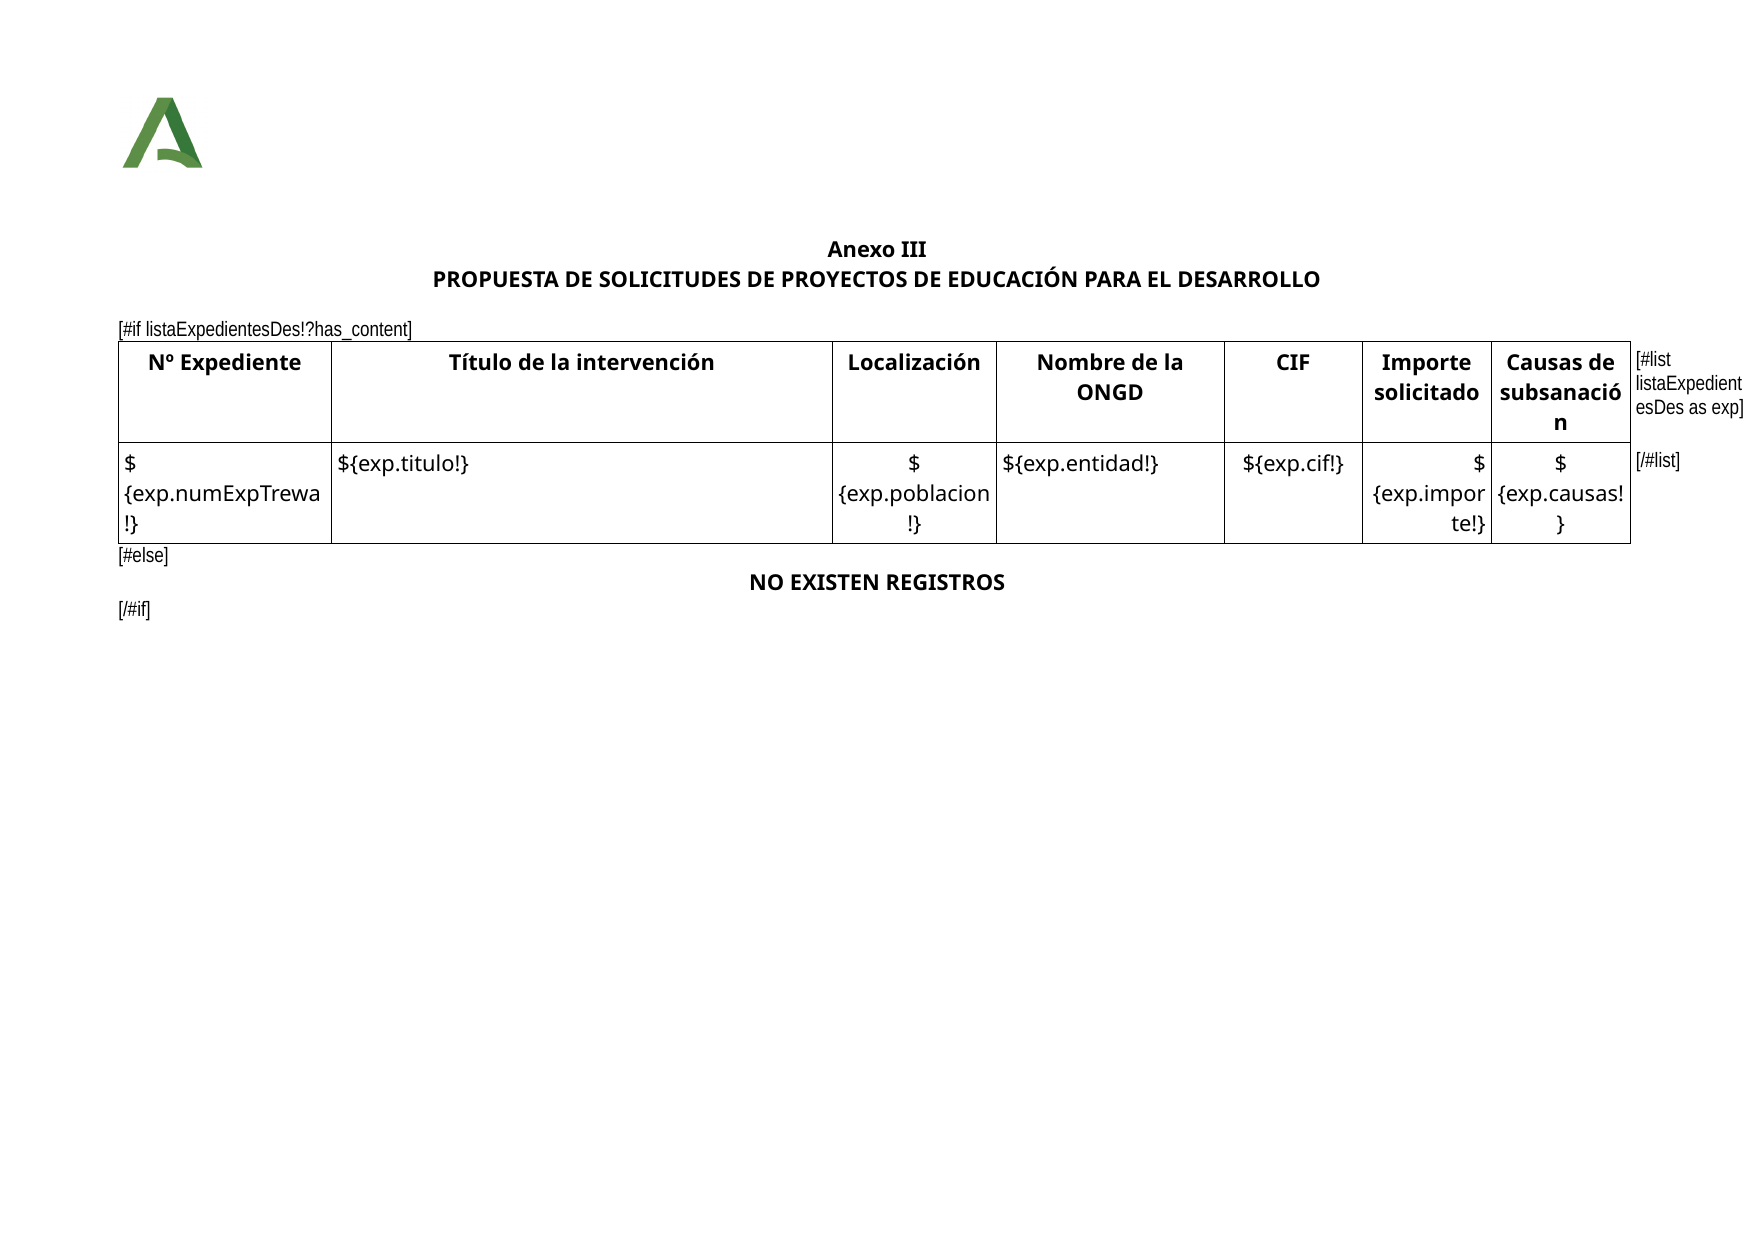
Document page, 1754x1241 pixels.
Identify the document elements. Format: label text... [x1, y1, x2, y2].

text NO EXISTEN REGISTROS [118, 567, 1636, 597]
table_header Título de la intervención [332, 342, 832, 442]
text Anexo III [118, 234, 1636, 264]
text PROPUESTA DE SOLICITUDES DE PROYECTOS DE EDUCACIÓN PARA EL DESARROLLO [118, 264, 1636, 293]
table_cell ${exp.titulo!} [332, 443, 832, 543]
table_cell ${exp.cif!} [1225, 443, 1362, 543]
picture [118, 93, 207, 172]
text [#if listaExpedientesDes!?has_content] [118, 317, 1636, 341]
text [/#if] [118, 597, 1636, 621]
table_header CIF [1225, 342, 1362, 442]
table_header Localización [833, 342, 996, 442]
table_header Nº Expediente [119, 342, 331, 442]
table_header Nombre de la ONGD [997, 342, 1224, 442]
table_cell [/#list] [1631, 442, 1753, 543]
table_cell ${exp.entidad!} [997, 443, 1224, 543]
table_cell ${exp.importe!} [1363, 443, 1491, 543]
table_header [#list listaExpedientesDes as exp] [1631, 341, 1753, 442]
table_cell ${exp.causas!} [1492, 443, 1630, 543]
text [#else] [118, 543, 1636, 567]
table_cell ${exp.poblacion!} [833, 443, 996, 543]
table_header Importe solicitado [1363, 342, 1491, 442]
table_header Causas de subsanación [1492, 342, 1630, 442]
table_cell ${exp.numExpTrewa!} [119, 443, 331, 543]
